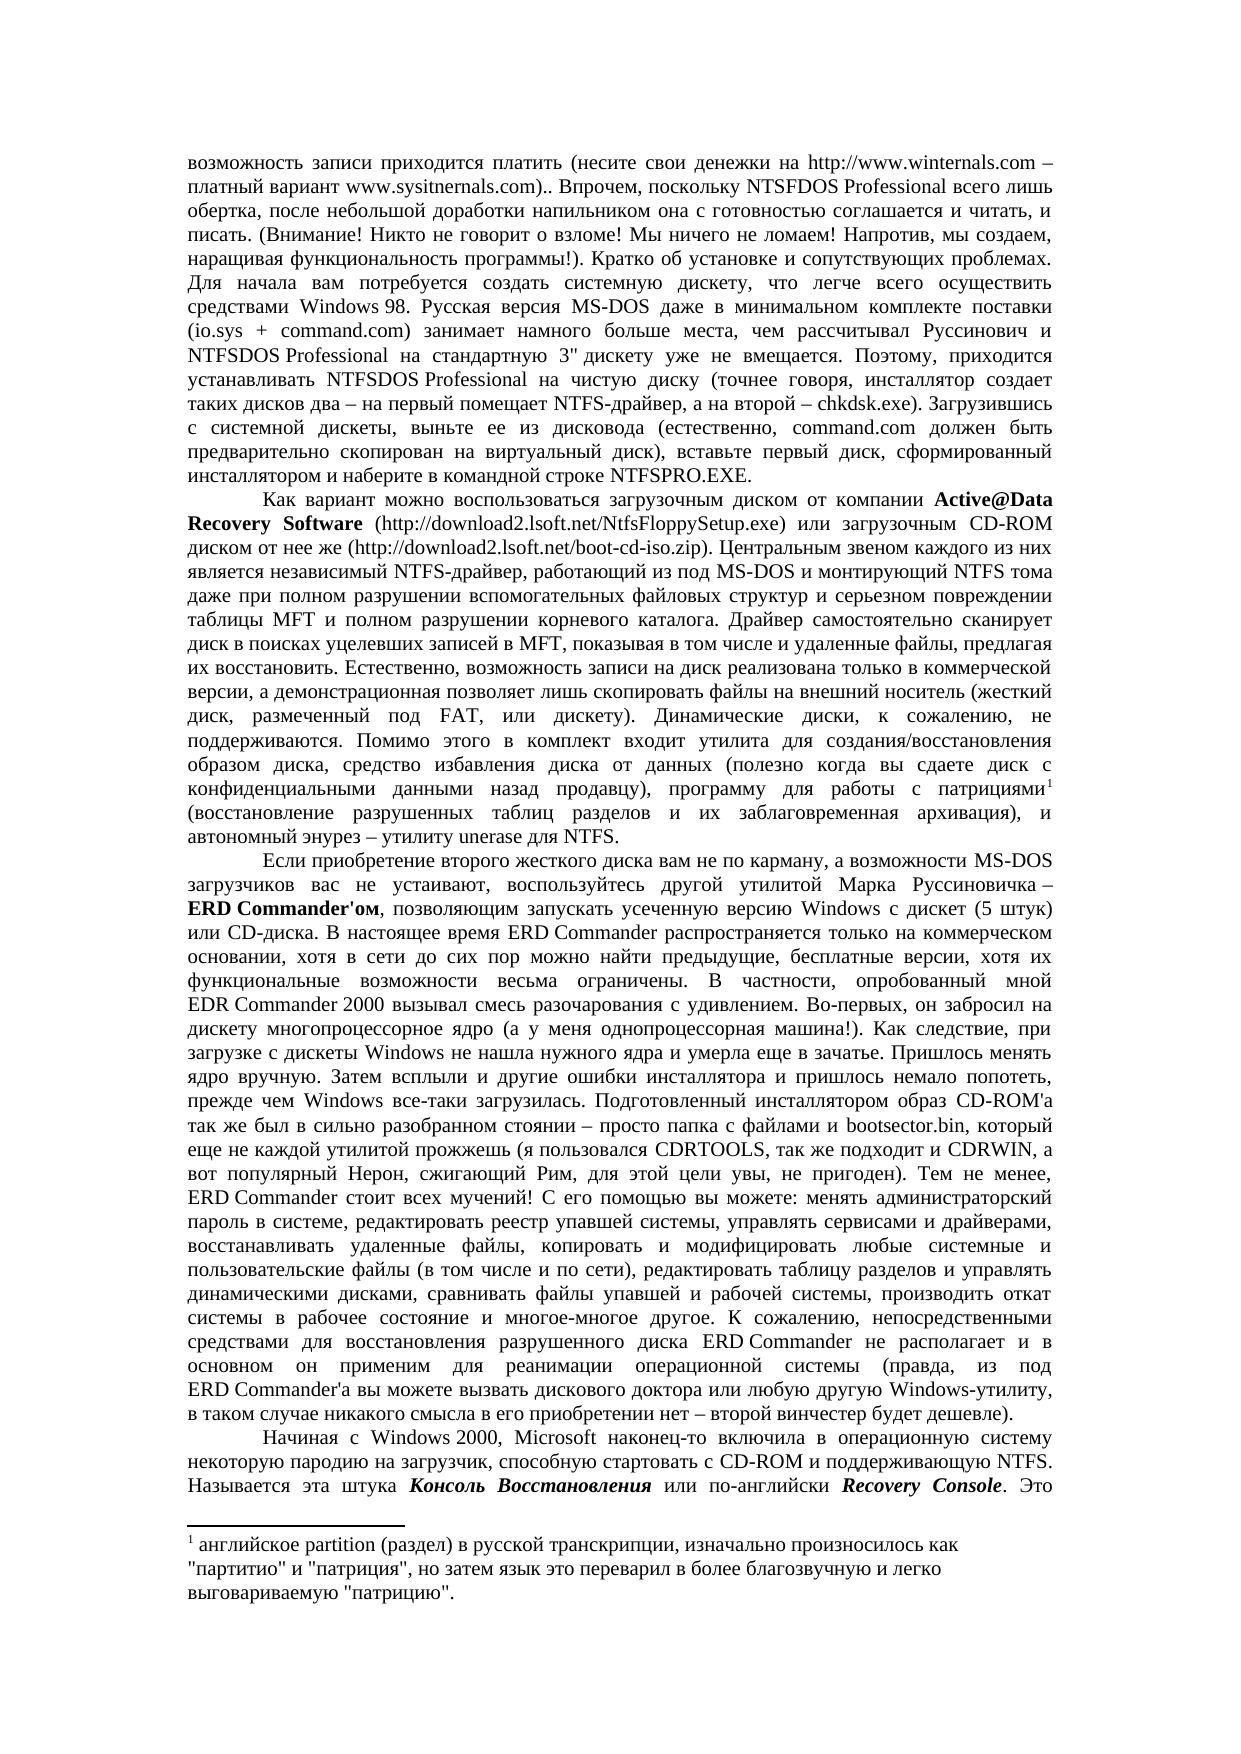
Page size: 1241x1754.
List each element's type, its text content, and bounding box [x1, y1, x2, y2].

text Как вариант можно воспользоваться загрузочным диском от компании Active@Data Recovery Software (http://download2.lsoft.net/NtfsFloppySetup.exe) или загрузочным CD-ROM диском от нее же (http://download2.lsoft.net/boot-cd-iso.zip). Центральным звеном каждого из них является независимый NTFS-драйвер, работающий из под MS-DOS и монтирующий NTFS тома даже при полном разрушении вспомогательных файловых структур и серьезном повреждении таблицы MFT и полном разрушении корневого каталога. Драйвер самостоятельно сканирует диск в поисках уцелевших записей в MFT, показывая в том числе и удаленные файлы, предлагая их восстановить. Естественно, возможность записи на диск реализована только в коммерческой версии, а демонстрационная позволяет лишь скопировать файлы на внешний носитель (жесткий диск, размеченный под FAT, или дискету). Динамические диски, к сожалению, не поддерживаются. Помимо этого в комплект входит утилита для создания/восстановления образом диска, средство избавления диска от данных (полезно когда вы сдаете диск с конфиденциальными данными назад продавцу), программу для работы с патрициями (восстановление разрушенных таблиц разделов и их заблаговременная архивация), и автономный энурез – утилиту unerase для NTFS. [187, 487, 1053, 848]
text возможность записи приходится платить (несите свои денежки на http://www.winternals.com – платный вариант www.sysitnernals.com).. Впрочем, поскольку NTSFDOS Professional всего лишь обертка, после небольшой доработки напильником она с готовностью соглашается и читать, и писать. (Внимание! Никто не говорит о взломе! Мы ничего не ломаем! Напротив, мы создаем, наращивая функциональность программы!). Кратко об установке и сопутствующих проблемах. Для начала вам потребуется создать системную дискету, что легче всего осуществить средствами Windows 98. Русская версия MS-DOS даже в минимальном комплекте поставки (io.sys + command.com) занимает намного больше места, чем рассчитывал Руссинович и NTFSDOS Professional на стандартную 3" дискету уже не вмещается. Поэтому, приходится устанавливать NTFSDOS Professional на чистую диску (точнее говоря, инсталлятор создает таких дисков два – на первый помещает NTFS-драйвер, а на второй – chkdsk.exe). Загрузившись с системной дискеты, выньте ее из дисковода (естественно, command.com должен быть предварительно скопирован на виртуальный диск), вставьте первый диск, сформированный инсталлятором и наберите в командной строке NTFSPRO.EXE. [187, 150, 1053, 487]
text Если приобретение второго жесткого диска вам не по карману, а возможности MS-DOS загрузчиков вас не устаивают, воспользуйтесь другой утилитой Марка Руссиновичка – ERD Commander'ом, позволяющим запускать усеченную версию Windows с дискет (5 штук) или CD-диска. В настоящее время ERD Commander распространяется только на коммерческом основании, хотя в сети до сих пор можно найти предыдущие, бесплатные версии, хотя их функциональные возможности весьма ограничены. В частности, опробованный мной EDR Commander 2000 вызывал смесь разочарования с удивлением. Во-первых, он забросил на дискету многопроцессорное ядро (а у меня однопроцессорная машина!). Как следствие, при загрузке с дискеты Windows не нашла нужного ядра и умерла еще в зачатье. Пришлось менять ядро вручную. Затем всплыли и другие ошибки инсталлятора и пришлось немало попотеть, прежде чем Windows все-таки загрузилась. Подготовленный инсталлятором образ CD-ROM'а так же был в сильно разобранном стоянии – просто папка с файлами и bootsector.bin, который еще не каждой утилитой прожжешь (я пользовался CDRTOOLS, так же подходит и CDRWIN, а вот популярный Нерон, сжигающий Рим, для этой цели увы, не пригоден). Тем не менее, ERD Commander стоит всех мучений! С его помощью вы можете: менять администраторский пароль в системе, редактировать реестр упавшей системы, управлять сервисами и драйверами, восстанавливать удаленные файлы, копировать и модифицировать любые системные и пользовательские файлы (в том числе и по сети), редактировать таблицу разделов и управлять динамическими дисками, сравнивать файлы упавшей и рабочей системы, производить откат системы в рабочее состояние и многое-многое другое. К сожалению, непосредственными средствами для восстановления разрушенного диска ERD Commander не располагает и в основном он применим для реанимации операционной системы (правда, из под ERD Commander'а вы можете вызвать дискового доктора или любую другую Windows-утилиту, в таком случае никакого смысла в его приобретении нет – второй винчестер будет дешевле). [187, 848, 1053, 1425]
text Начиная с Windows 2000, Microsoft наконец-то включила в операционную систему некоторую пародию на загрузчик, способную стартовать с CD-ROM и поддерживающую NTFS. Называется эта штука Консоль Восстановления или по-английски Recovery Console. Это [187, 1425, 1053, 1497]
text английское partition (раздел) в русской транскрипции, изначально произносилось как "партитио" и "патриция", но затем язык это переварил в более благозвучную и легко выговариваемую "патрицию". [187, 1532, 1053, 1604]
